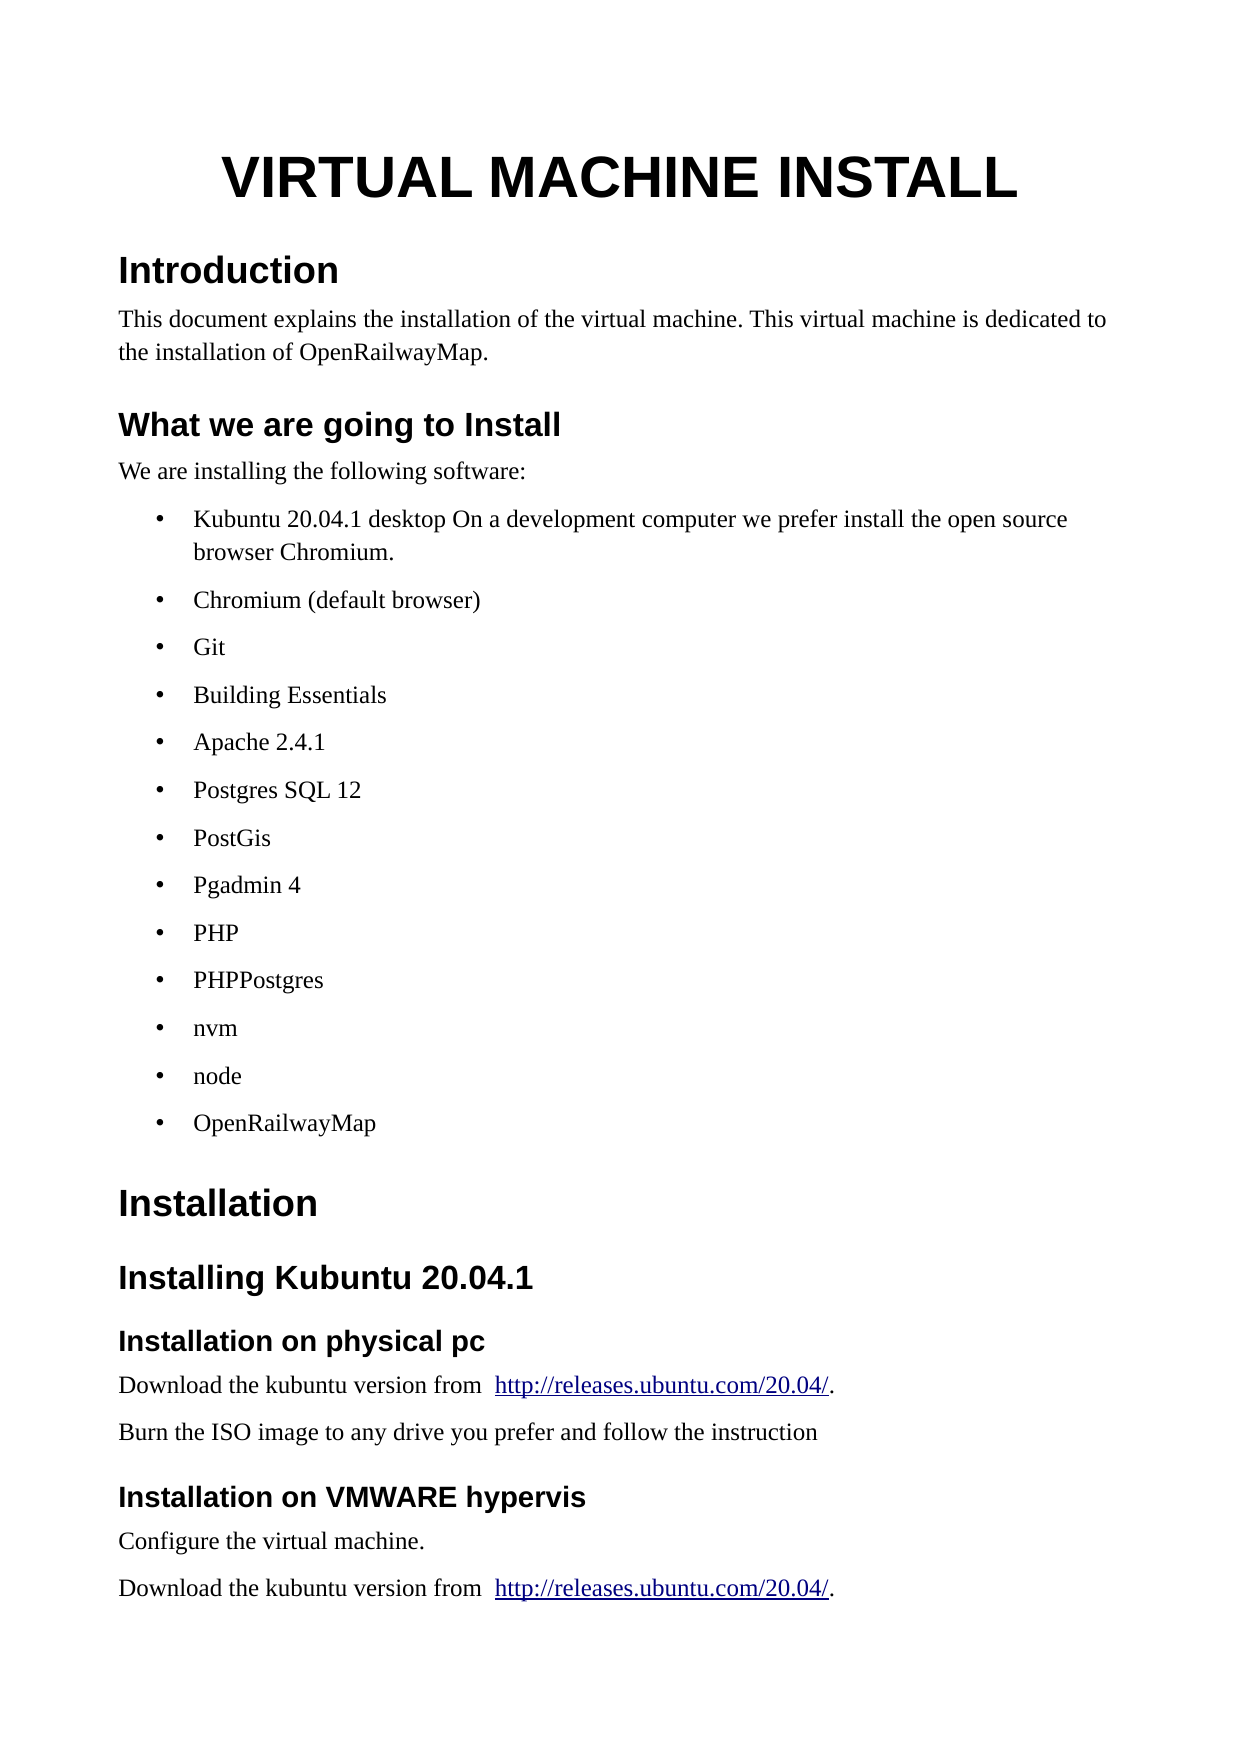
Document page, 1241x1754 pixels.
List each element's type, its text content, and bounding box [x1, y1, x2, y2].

list node [156, 1061, 1122, 1089]
subtitle Installation [118, 1181, 1122, 1224]
text Download the kubuntu version from http://releases.ubuntu.com/20.04/. [118, 1573, 1122, 1602]
list PHP [156, 918, 1122, 947]
subtitle What we are going to Install [118, 405, 1122, 444]
list PHPPostgres [156, 966, 1122, 994]
subtitle Installing Kubuntu 20.04.1 [118, 1258, 1122, 1297]
subtitle Installation on physical pc [118, 1324, 1122, 1357]
text Download the kubuntu version from http://releases.ubuntu.com/20.04/. [118, 1370, 1122, 1399]
subtitle Introduction [118, 248, 1122, 291]
list Kubuntu 20.04.1 desktop On a development computer we prefer install the open source browser Chromium. [156, 504, 1122, 566]
list nvm [156, 1013, 1122, 1042]
list PostGis [156, 823, 1122, 851]
title VIRTUAL MACHINE INSTALL [118, 143, 1122, 210]
list Building Essentials [156, 680, 1122, 709]
list OpenRailwayMap [156, 1108, 1122, 1137]
list Pgadmin 4 [156, 870, 1122, 899]
text Burn the ISO image to any drive you prefer and follow the instruction [118, 1417, 1122, 1446]
list Git [156, 632, 1122, 661]
text Configure the virtual machine. [118, 1526, 1122, 1555]
text This document explains the installation of the virtual machine. This virtual machine is dedicated to the installation of OpenRailwayMap. [118, 304, 1122, 366]
list Chromium (default browser) [156, 585, 1122, 613]
list Apache 2.4.1 [156, 727, 1122, 756]
list Postgres SQL 12 [156, 775, 1122, 804]
subtitle Installation on VMWARE hypervis [118, 1480, 1122, 1513]
text We are installing the following software: [118, 456, 1122, 485]
